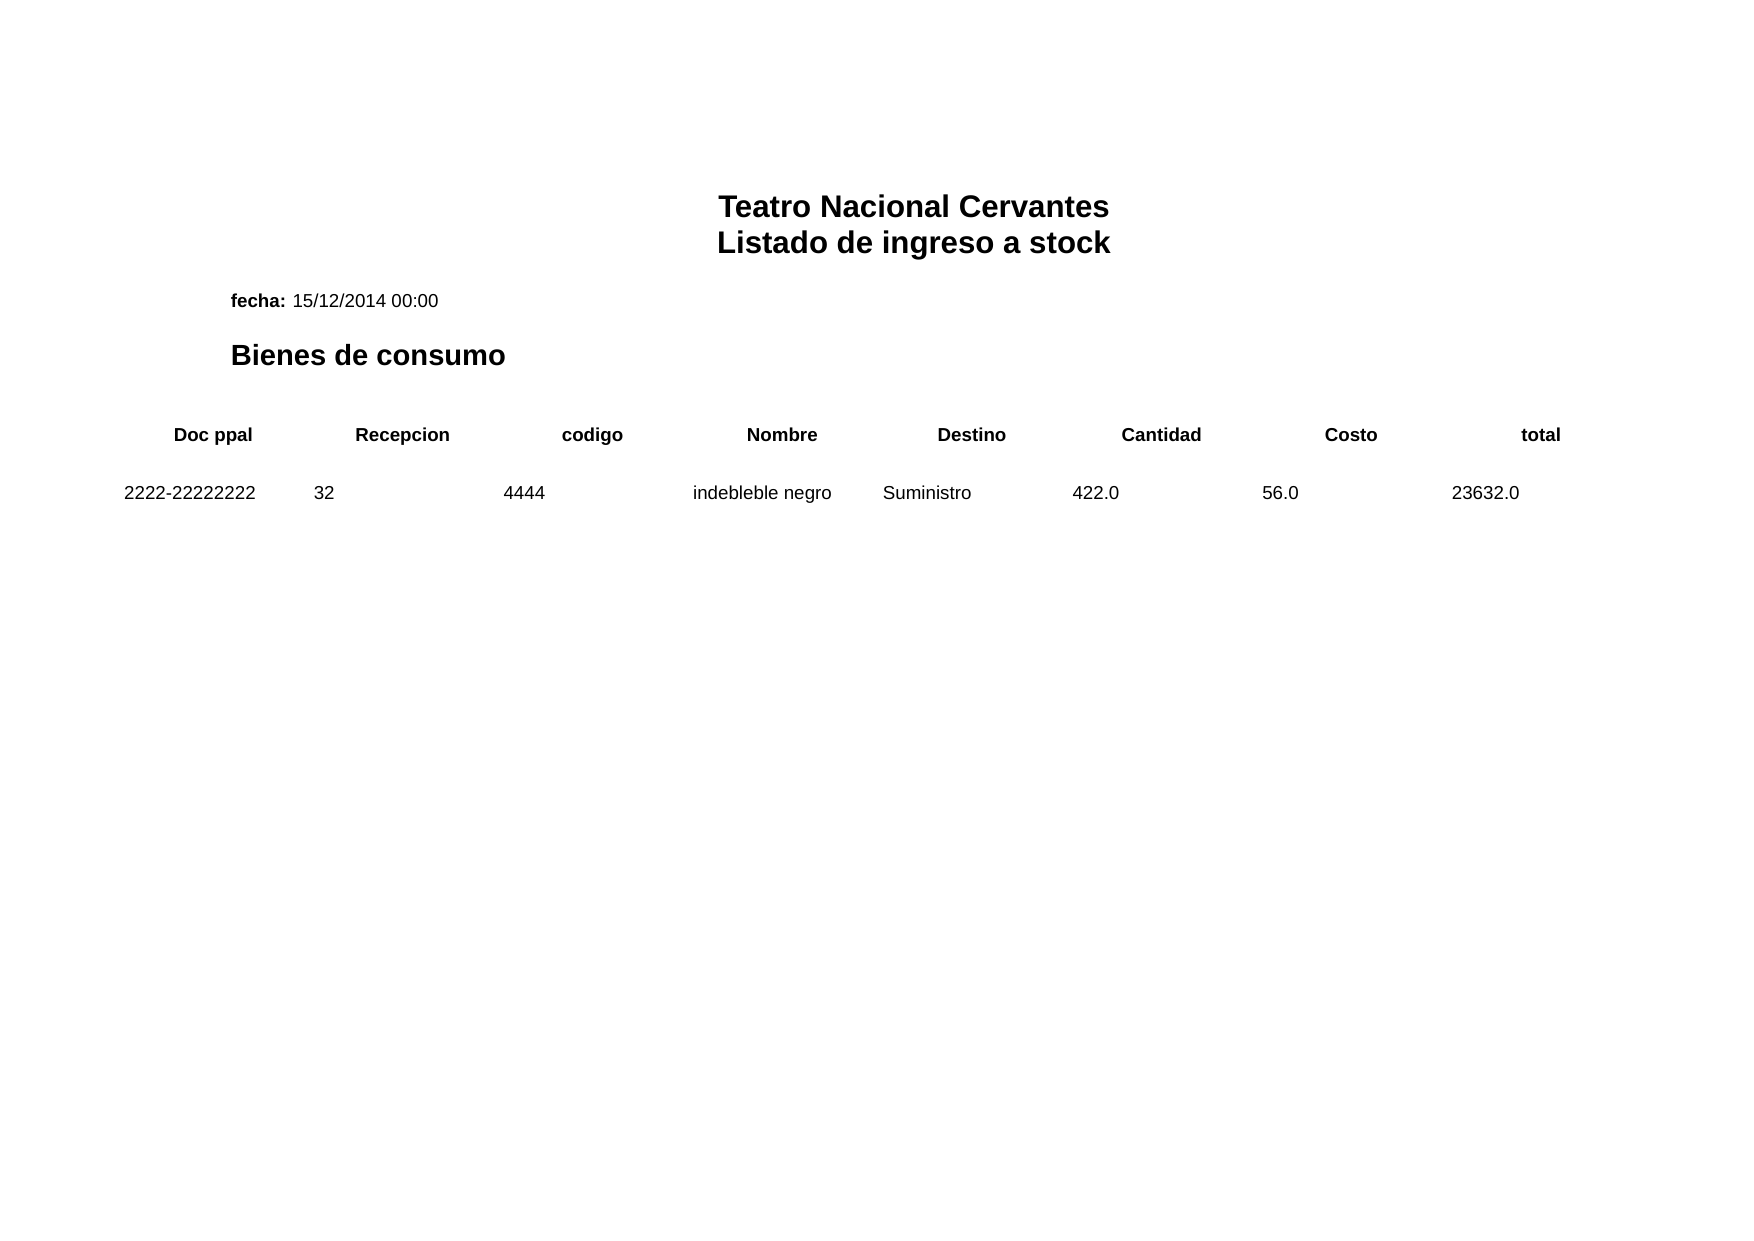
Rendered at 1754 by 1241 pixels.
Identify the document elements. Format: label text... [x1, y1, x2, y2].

table_cell 56.0 [1256, 451, 1446, 509]
table_cell Suministro [877, 451, 1067, 509]
table_cell 2222-22222222 [118, 451, 308, 509]
table_header total [1446, 393, 1636, 451]
table_cell 4444 [498, 451, 687, 509]
text Listado de ingreso a stock [118, 224, 1636, 260]
table_cell 32 [308, 451, 497, 509]
table_header Costo [1256, 393, 1446, 451]
table_header Cantidad [1067, 393, 1256, 451]
table_header Recepcion [308, 393, 497, 451]
table_header codigo [498, 393, 687, 451]
table_cell indebleble negro [687, 451, 877, 509]
table_header Nombre [687, 393, 877, 451]
text Bienes de consumo [231, 338, 1636, 372]
table_header Doc ppal [118, 393, 308, 451]
table_cell 23632.0 [1446, 451, 1636, 509]
table_cell 422.0 [1067, 451, 1256, 509]
table_header Destino [877, 393, 1067, 451]
text Teatro Nacional Cervantes [118, 188, 1636, 224]
text fecha: 15/12/2014 00:00 [118, 284, 1636, 313]
